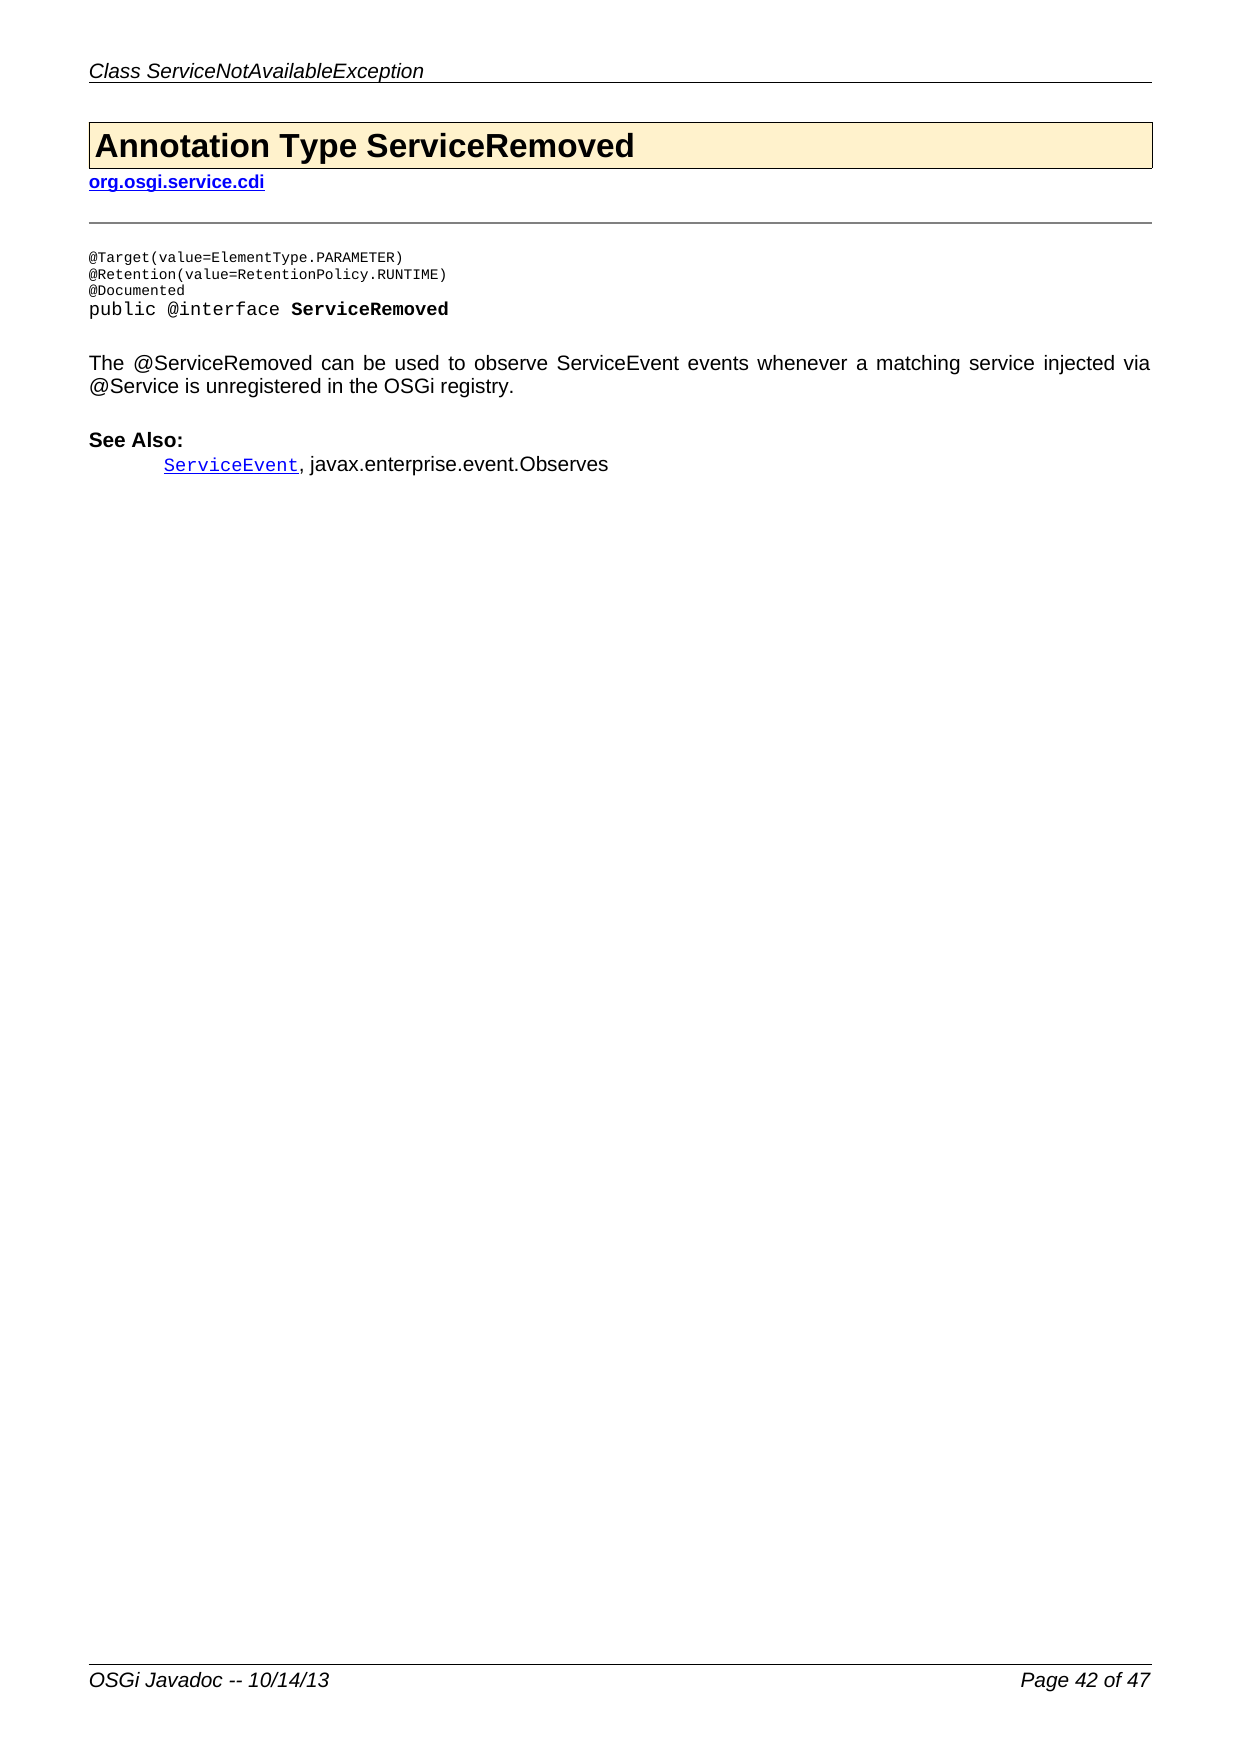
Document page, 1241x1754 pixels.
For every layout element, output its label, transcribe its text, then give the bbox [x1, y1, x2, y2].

text The @ServiceRemoved can be used to observe ServiceEvent events whenever a matching service injected via @Service is unregistered in the OSGi registry. [88, 350, 1152, 398]
text See Also: [88, 427, 1152, 451]
text @Target(value=ElementType.PARAMETER) @Retention(value=RetentionPolicy.RUNTIME) @Documented public @interface ServiceRemoved [88, 250, 1152, 321]
text org.osgi.service.cdi [88, 171, 1152, 193]
text ServiceEvent, javax.enterprise.event.Observes [163, 451, 1152, 477]
subtitle Annotation Type ServiceRemoved [90, 123, 1152, 168]
